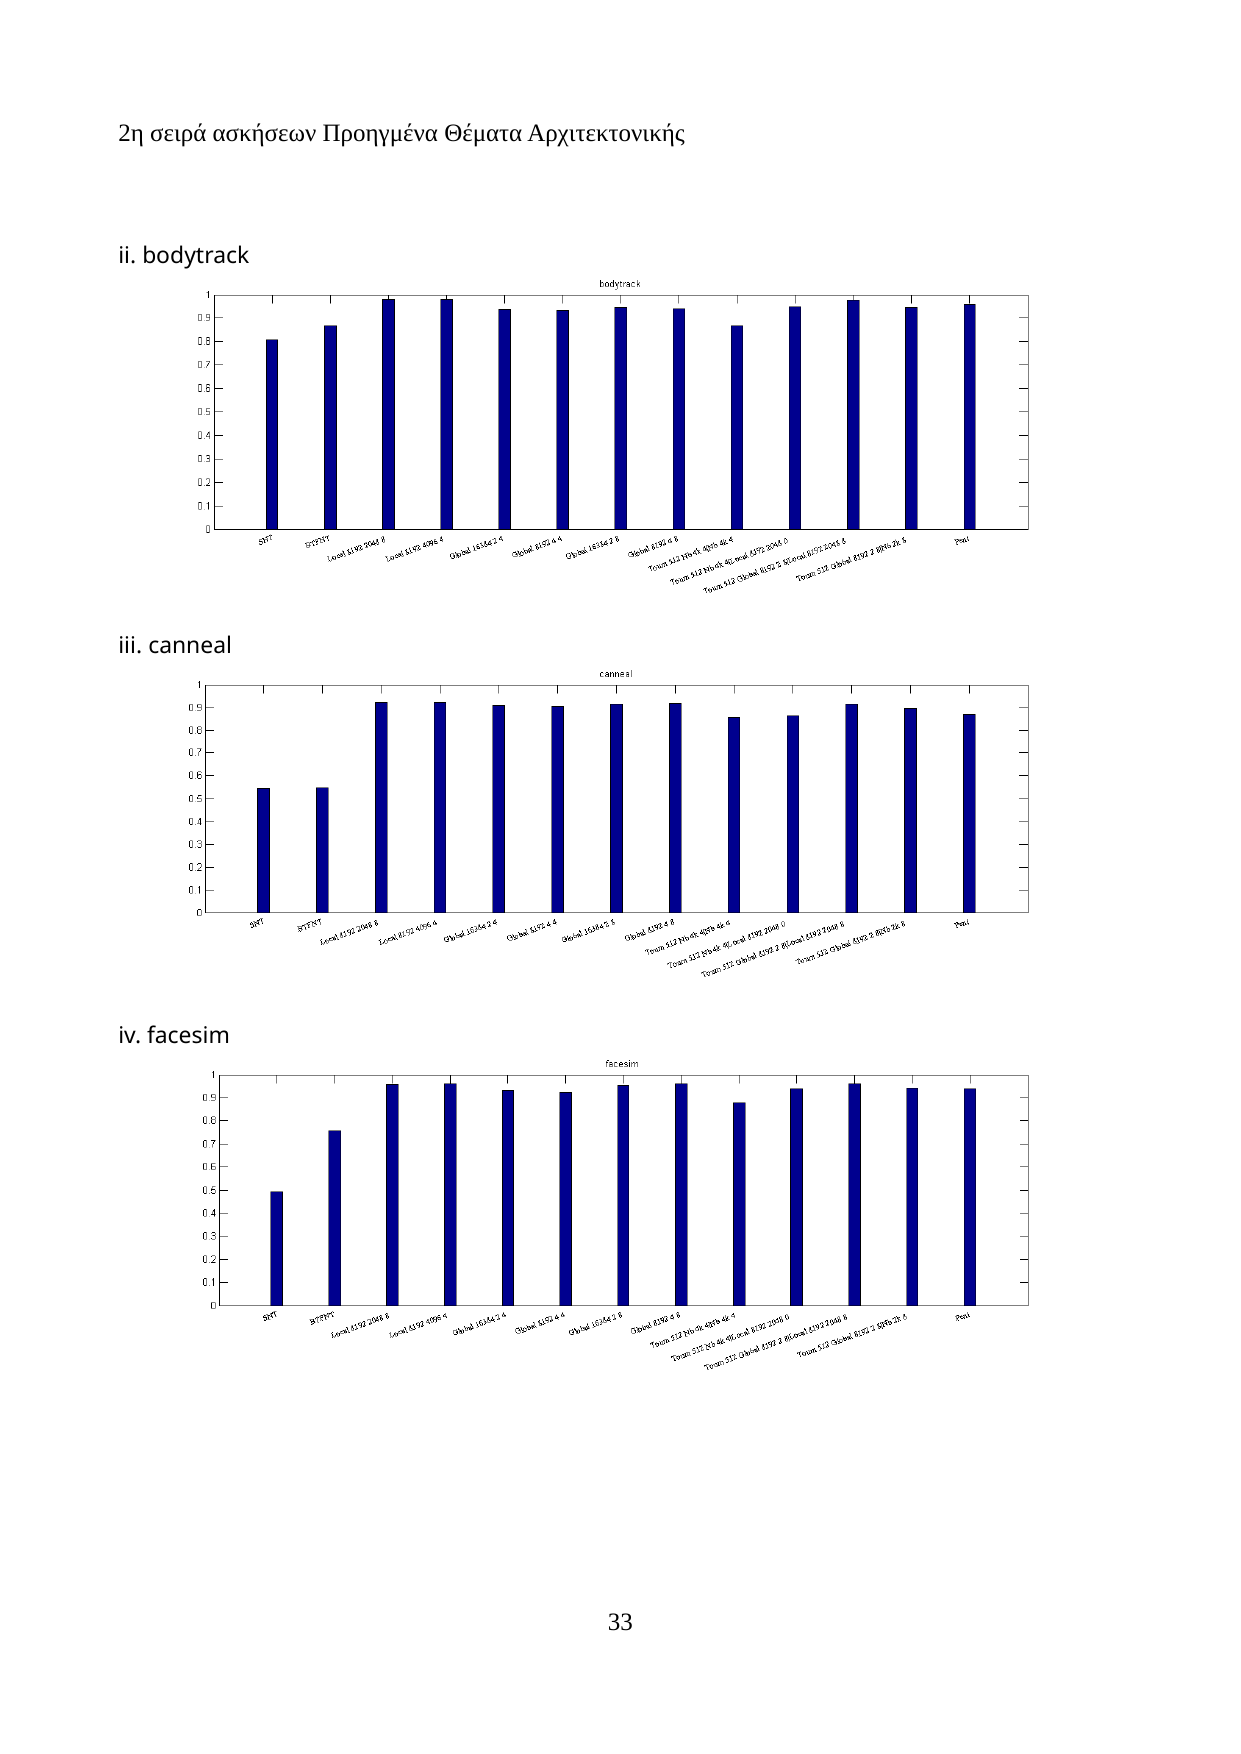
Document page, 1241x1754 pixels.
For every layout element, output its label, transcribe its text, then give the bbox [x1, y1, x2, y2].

picture [118, 270, 1123, 598]
picture [118, 660, 1123, 988]
title bodytrack [118, 239, 1122, 270]
title facesim [118, 1019, 1122, 1050]
title canneal [118, 629, 1122, 660]
picture [118, 1050, 1123, 1378]
